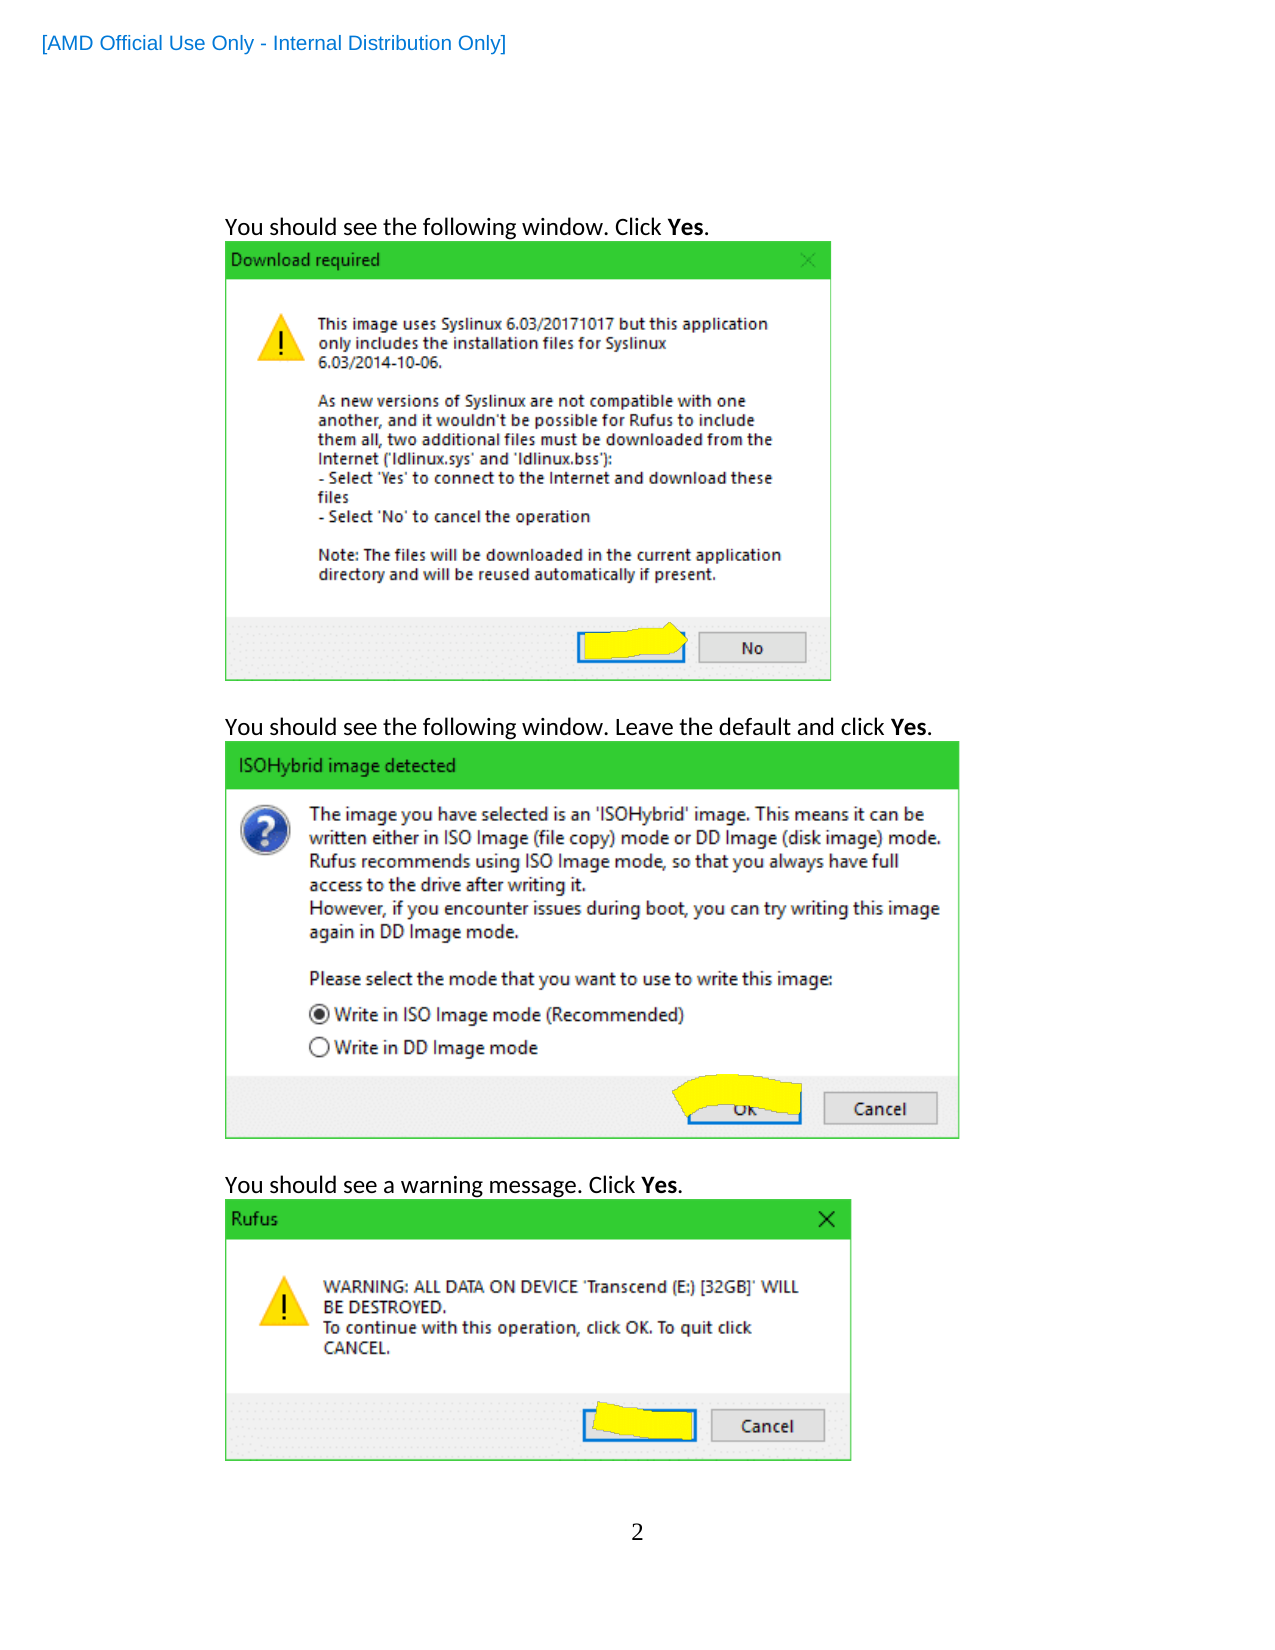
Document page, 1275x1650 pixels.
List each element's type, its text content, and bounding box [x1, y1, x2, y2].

text You should see the following window. Leave the default and click Yes. [150, 711, 1125, 742]
picture [225, 741, 960, 1139]
picture [225, 241, 832, 681]
text You should see the following window. Click Yes. [150, 211, 1125, 242]
picture [225, 1199, 852, 1461]
text You should see a warning message. Click Yes. [150, 1169, 1125, 1199]
